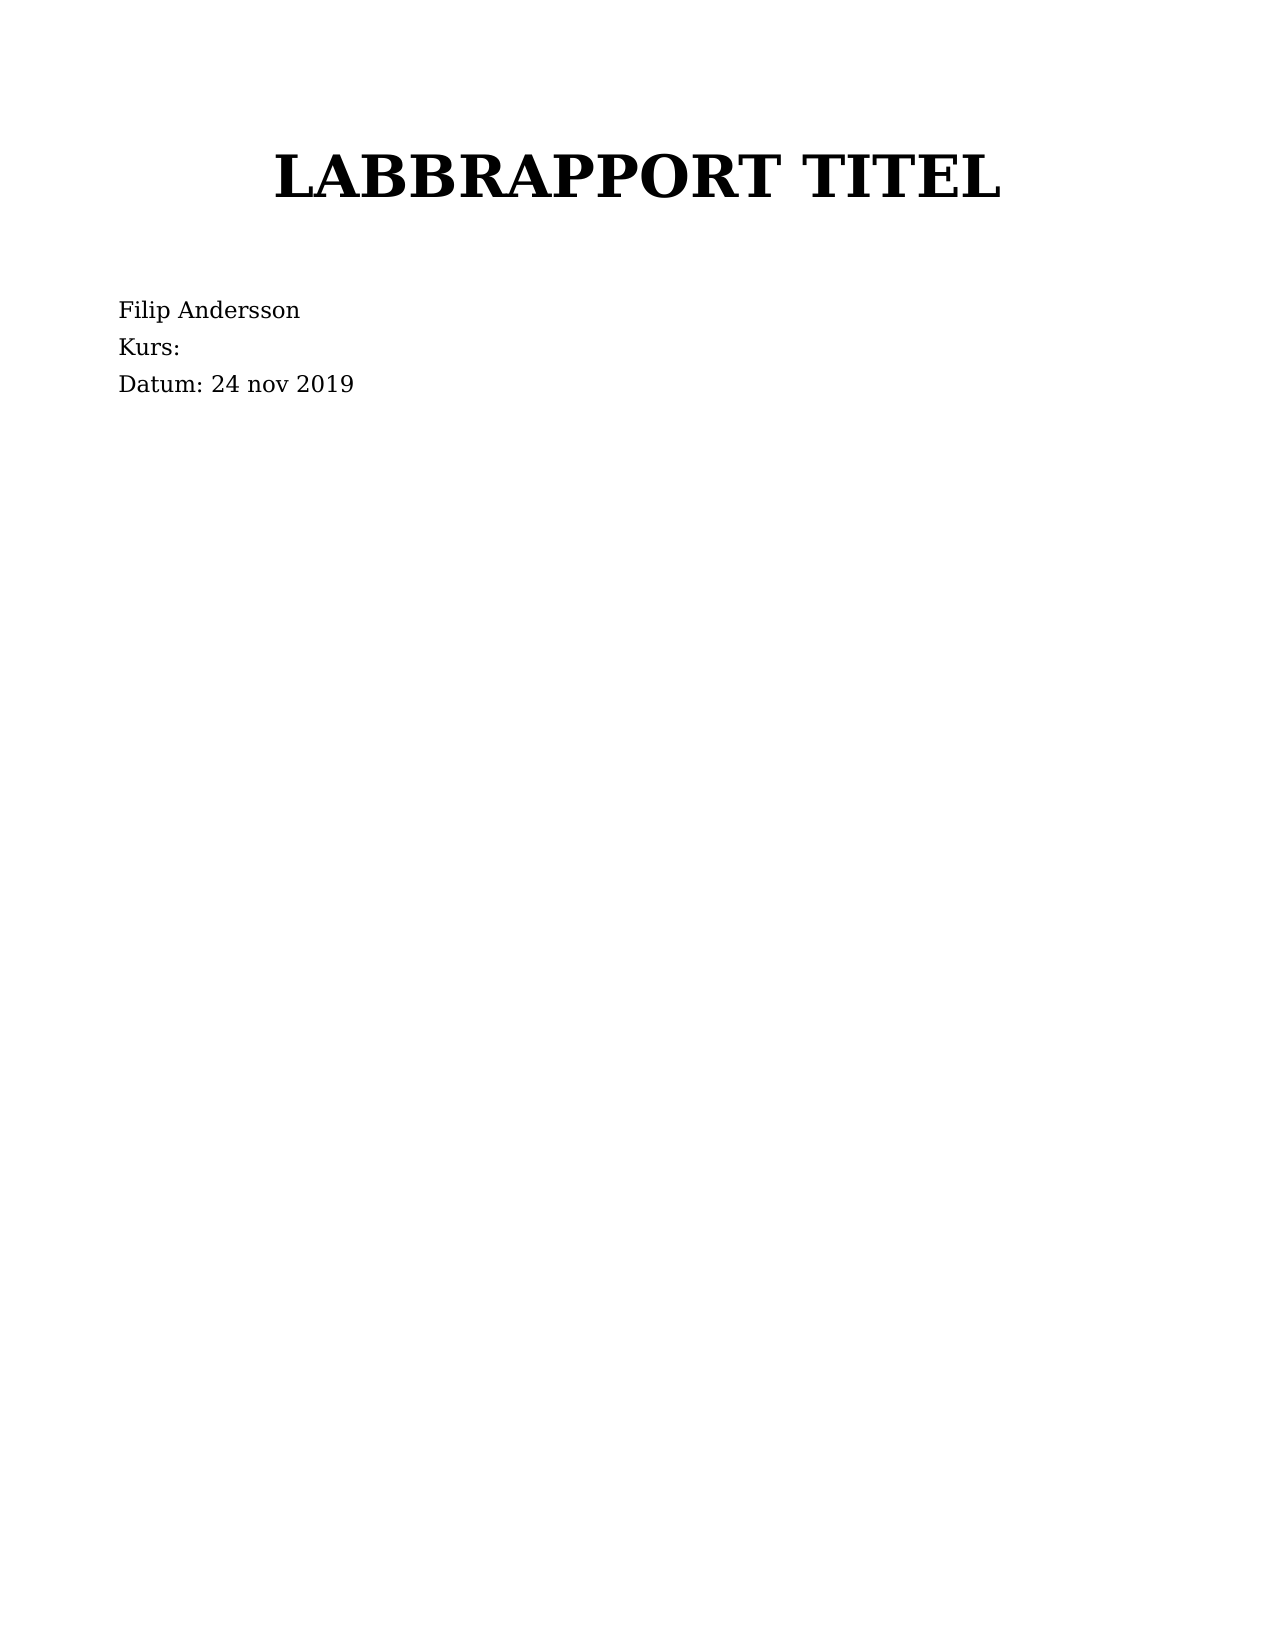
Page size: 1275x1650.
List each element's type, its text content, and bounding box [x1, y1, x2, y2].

title LABBRAPPORT TITEL [118, 143, 1157, 212]
text Datum: 24 nov 2019 [118, 371, 1157, 398]
text Filip Andersson [118, 298, 1157, 324]
text Kurs: [118, 334, 1157, 361]
